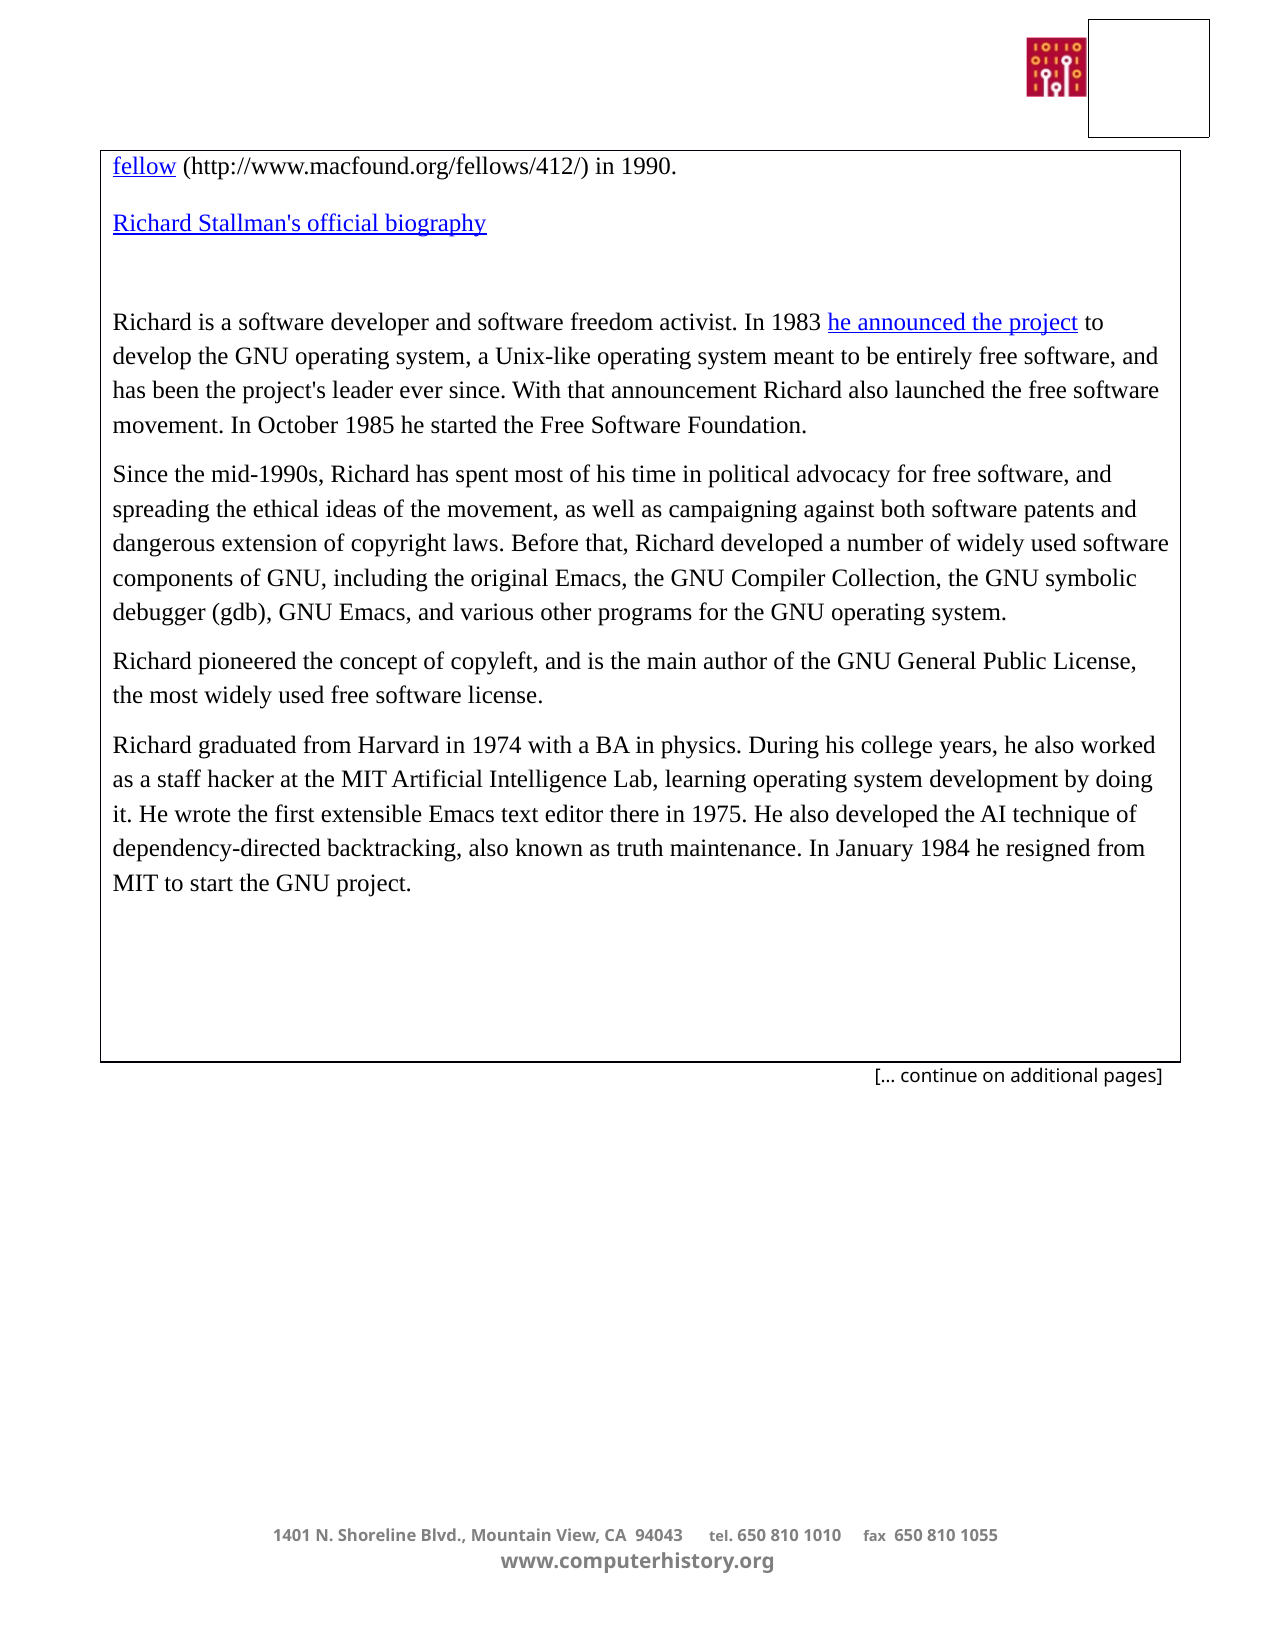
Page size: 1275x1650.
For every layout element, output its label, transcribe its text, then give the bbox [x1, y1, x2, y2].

table_cell fellow (http://www.macfound.org/fellows/412/) in 1990. Richard Stallman's official biography Richard is a software developer and software freedom activist. In 1983 he announced the project to develop the GNU operating system, a Unix-like operating system meant to be entirely free software, and has been the project's leader ever since. With that announcement Richard also launched the free software movement. In October 1985 he started the Free Software Foundation. Since the mid-1990s, Richard has spent most of his time in political advocacy for free software, and spreading the ethical ideas of the movement, as well as campaigning against both software patents and dangerous extension of copyright laws. Before that, Richard developed a number of widely used software components of GNU, including the original Emacs, the GNU Compiler Collection, the GNU symbolic debugger (gdb), GNU Emacs, and various other programs for the GNU operating system. Richard pioneered the concept of copyleft, and is the main author of the GNU General Public License, the most widely used free software license. Richard graduated from Harvard in 1974 with a BA in physics. During his college years, he also worked as a staff hacker at the MIT Artificial Intelligence Lab, learning operating system development by doing it. He wrote the first extensible Emacs text editor there in 1975. He also developed the AI technique of dependency-directed backtracking, also known as truth maintenance. In January 1984 he resigned from MIT to start the GNU project. [101, 151, 1180, 1061]
picture [1026, 37, 1087, 97]
text [… continue on additional pages] [112, 1063, 1162, 1088]
